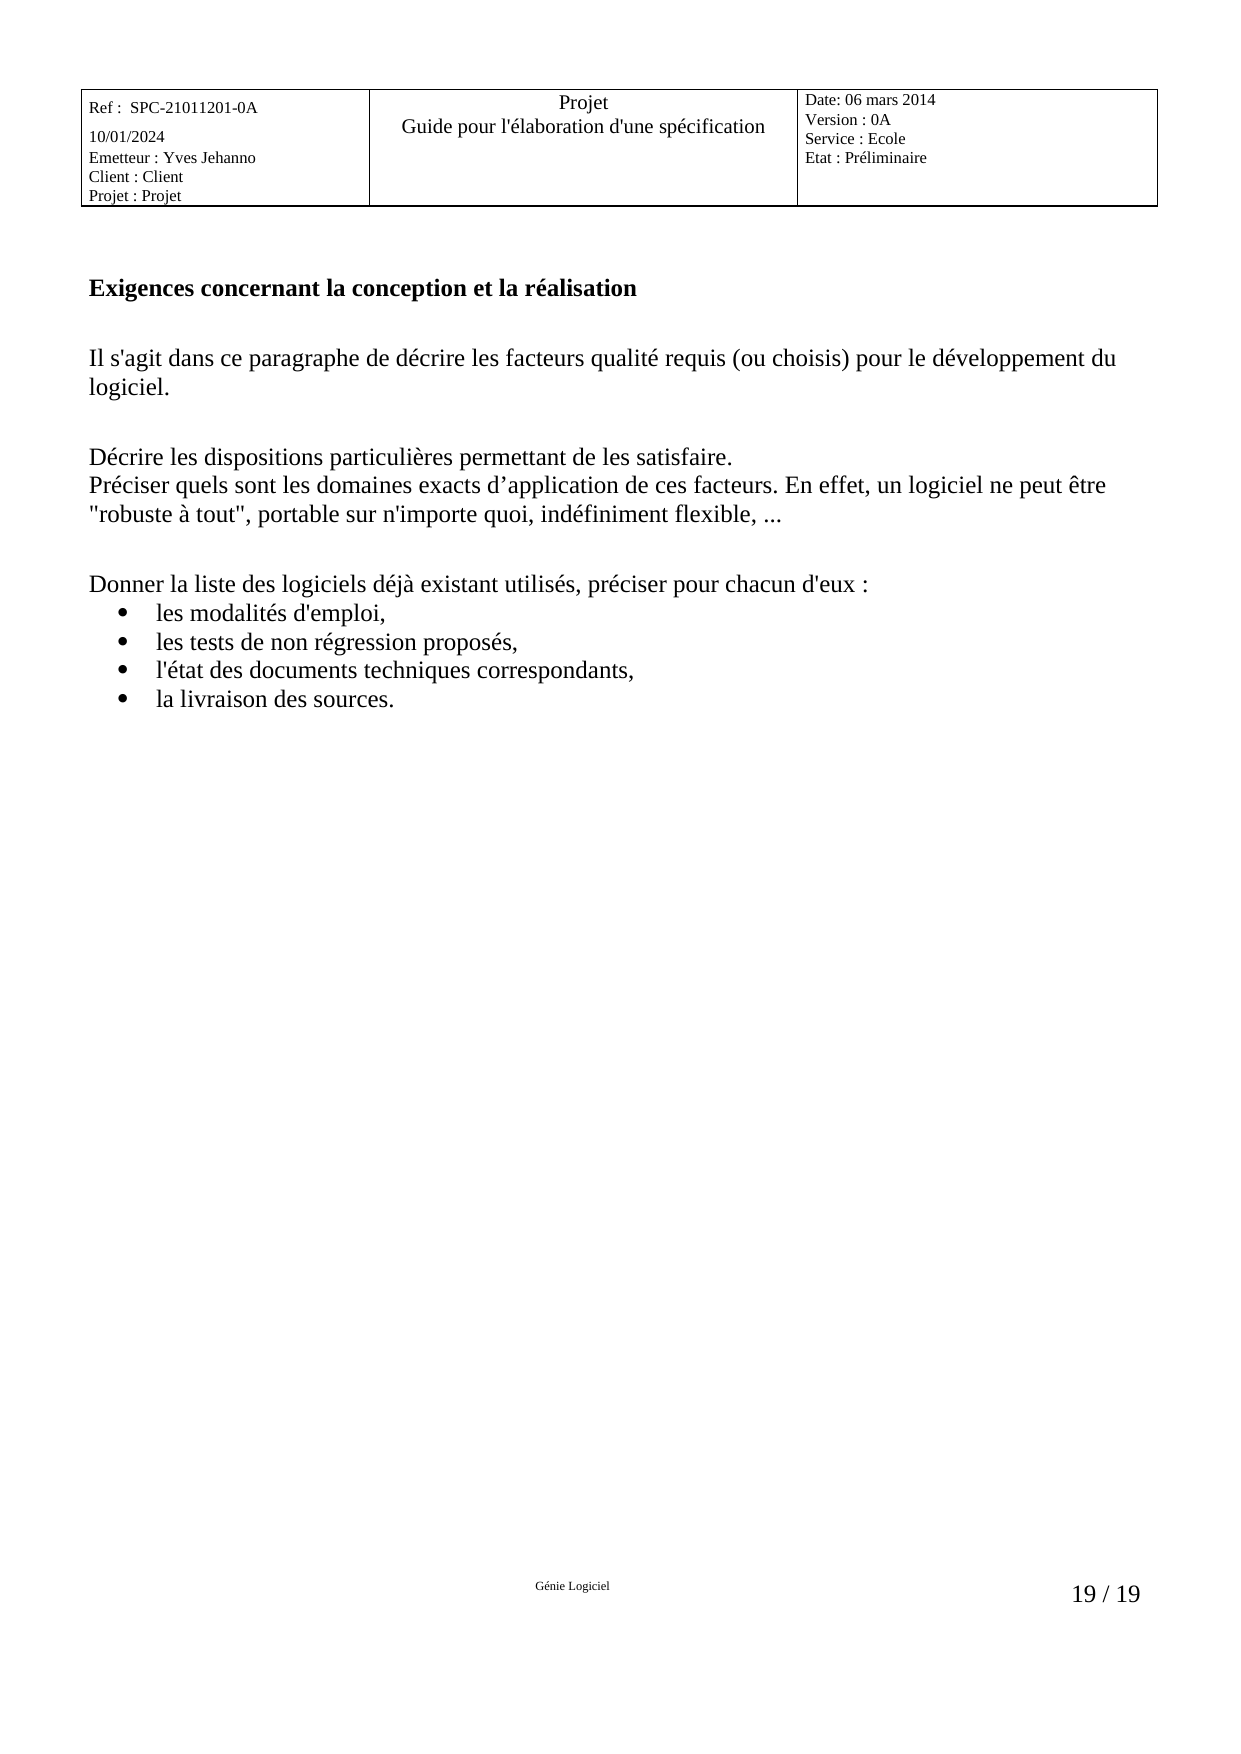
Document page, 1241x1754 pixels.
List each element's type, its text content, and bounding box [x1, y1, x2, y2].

list la livraison des sources. [118, 684, 1152, 713]
list l'état des documents techniques correspondants, [118, 656, 1152, 684]
list les tests de non régression proposés, [118, 627, 1152, 656]
subtitle Exigences concernant la conception et la réalisation [89, 273, 1152, 302]
text Il s'agit dans ce paragraphe de décrire les facteurs qualité requis (ou choisis) pour le développement du logiciel. [89, 343, 1152, 401]
text Préciser quels sont les domaines exacts d’application de ces facteurs. En effet, un logiciel ne peut être "robuste à tout", portable sur n'importe quoi, indéfiniment flexible, ... [89, 471, 1152, 528]
list les modalités d'emploi, [118, 598, 1152, 627]
text Décrire les dispositions particulières permettant de les satisfaire. [89, 442, 1152, 471]
text Donner la liste des logiciels déjà existant utilisés, préciser pour chacun d'eux : [89, 569, 1152, 598]
